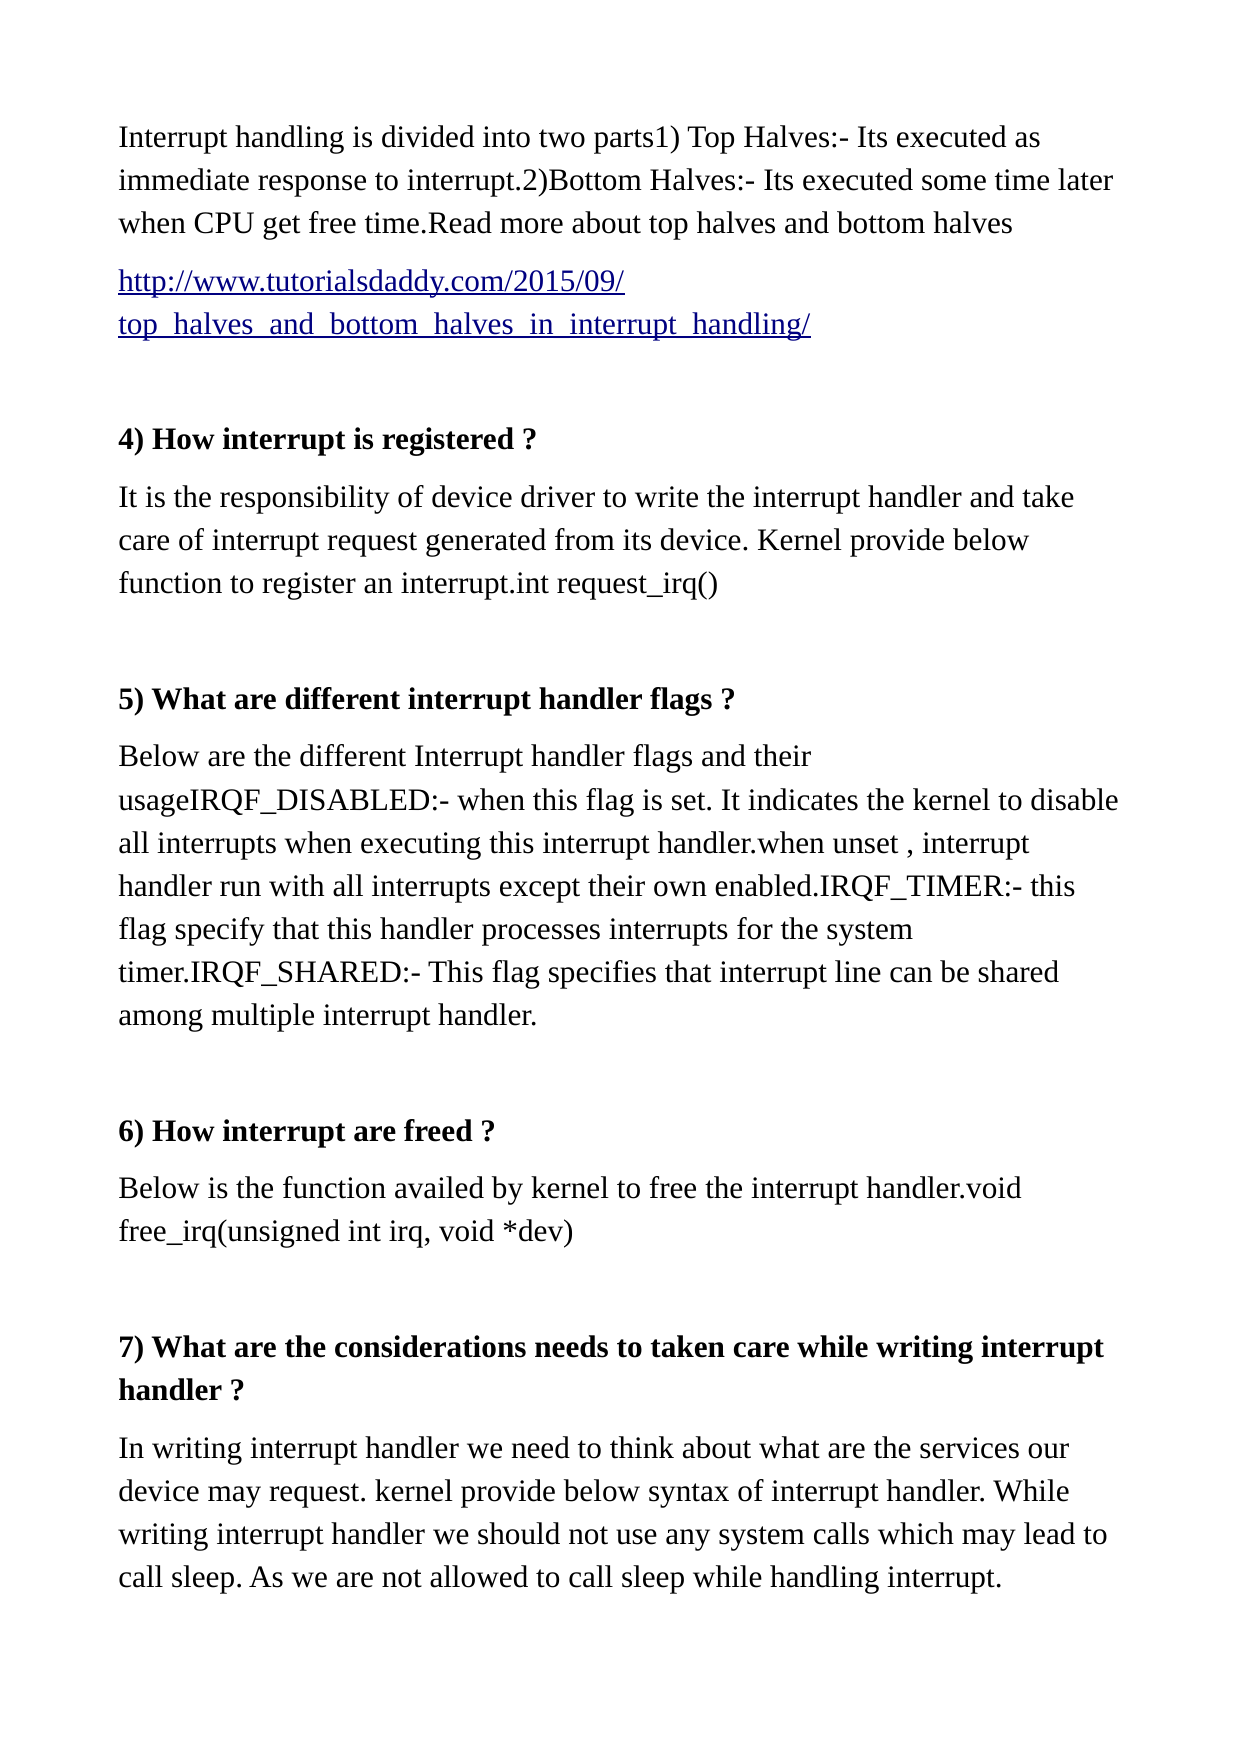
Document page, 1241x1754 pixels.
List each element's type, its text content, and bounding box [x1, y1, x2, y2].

text Interrupt handling is divided into two parts1) Top Halves:- Its executed as immediate response to interrupt.2)Bottom Halves:- Its executed some time later when CPU get free time.Read more about top halves and bottom halves [118, 118, 1122, 240]
text In writing interrupt handler we need to think about what are the services our device may request. kernel provide below syntax of interrupt handler. While writing interrupt handler we should not use any system calls which may lead to call sleep. As we are not allowed to call sleep while handling interrupt. [118, 1429, 1122, 1594]
text http://www.tutorialsdaddy.com/2015/09/top_halves_and_bottom_halves_in_interrupt_handling/ [118, 262, 1122, 341]
text Below are the different Interrupt handler flags and their usageIRQF_DISABLED:- when this flag is set. It indicates the kernel to disable all interrupts when executing this interrupt handler.when unset , interrupt handler run with all interrupts except their own enabled.IRQF_TIMER:- this flag specify that this handler processes interrupts for the system timer.IRQF_SHARED:- This flag specifies that interrupt line can be shared among multiple interrupt handler. [118, 738, 1122, 1032]
text 5) What are different interrupt handler flags ? [118, 680, 1122, 716]
text 6) How interrupt are freed ? [118, 1112, 1122, 1148]
text 4) How interrupt is registered ? [118, 421, 1122, 457]
text 7) What are the considerations needs to taken care while writing interrupt handler ? [118, 1328, 1122, 1407]
text Below is the function availed by kernel to free the interrupt handler.void free_irq(unsigned int irq, void *dev) [118, 1169, 1122, 1249]
text It is the responsibility of device driver to write the interrupt handler and take care of interrupt request generated from its device. Kernel provide below function to register an interrupt.int request_irq() [118, 478, 1122, 601]
